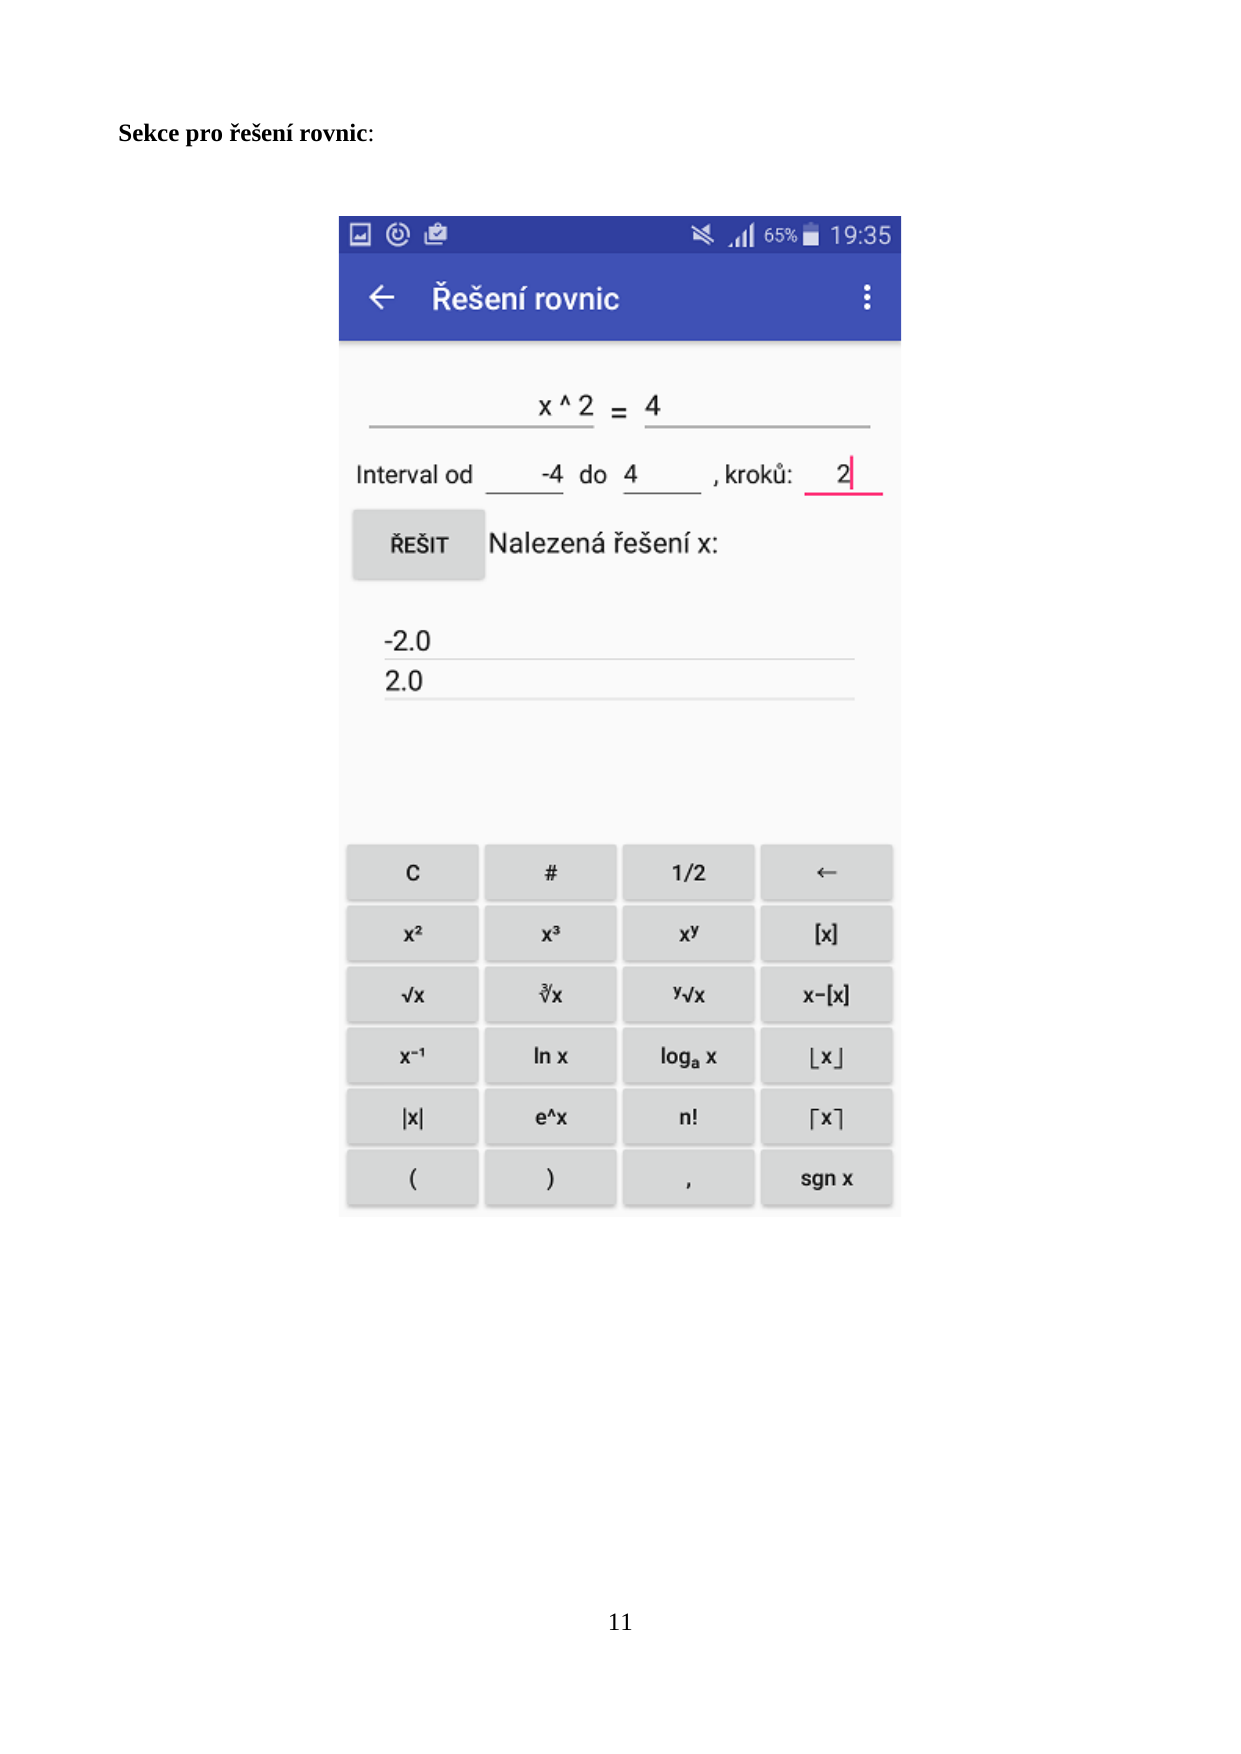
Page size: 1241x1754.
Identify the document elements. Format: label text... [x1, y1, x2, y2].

picture [338, 216, 902, 1217]
text Sekce pro řešení rovnic: [118, 118, 1122, 147]
